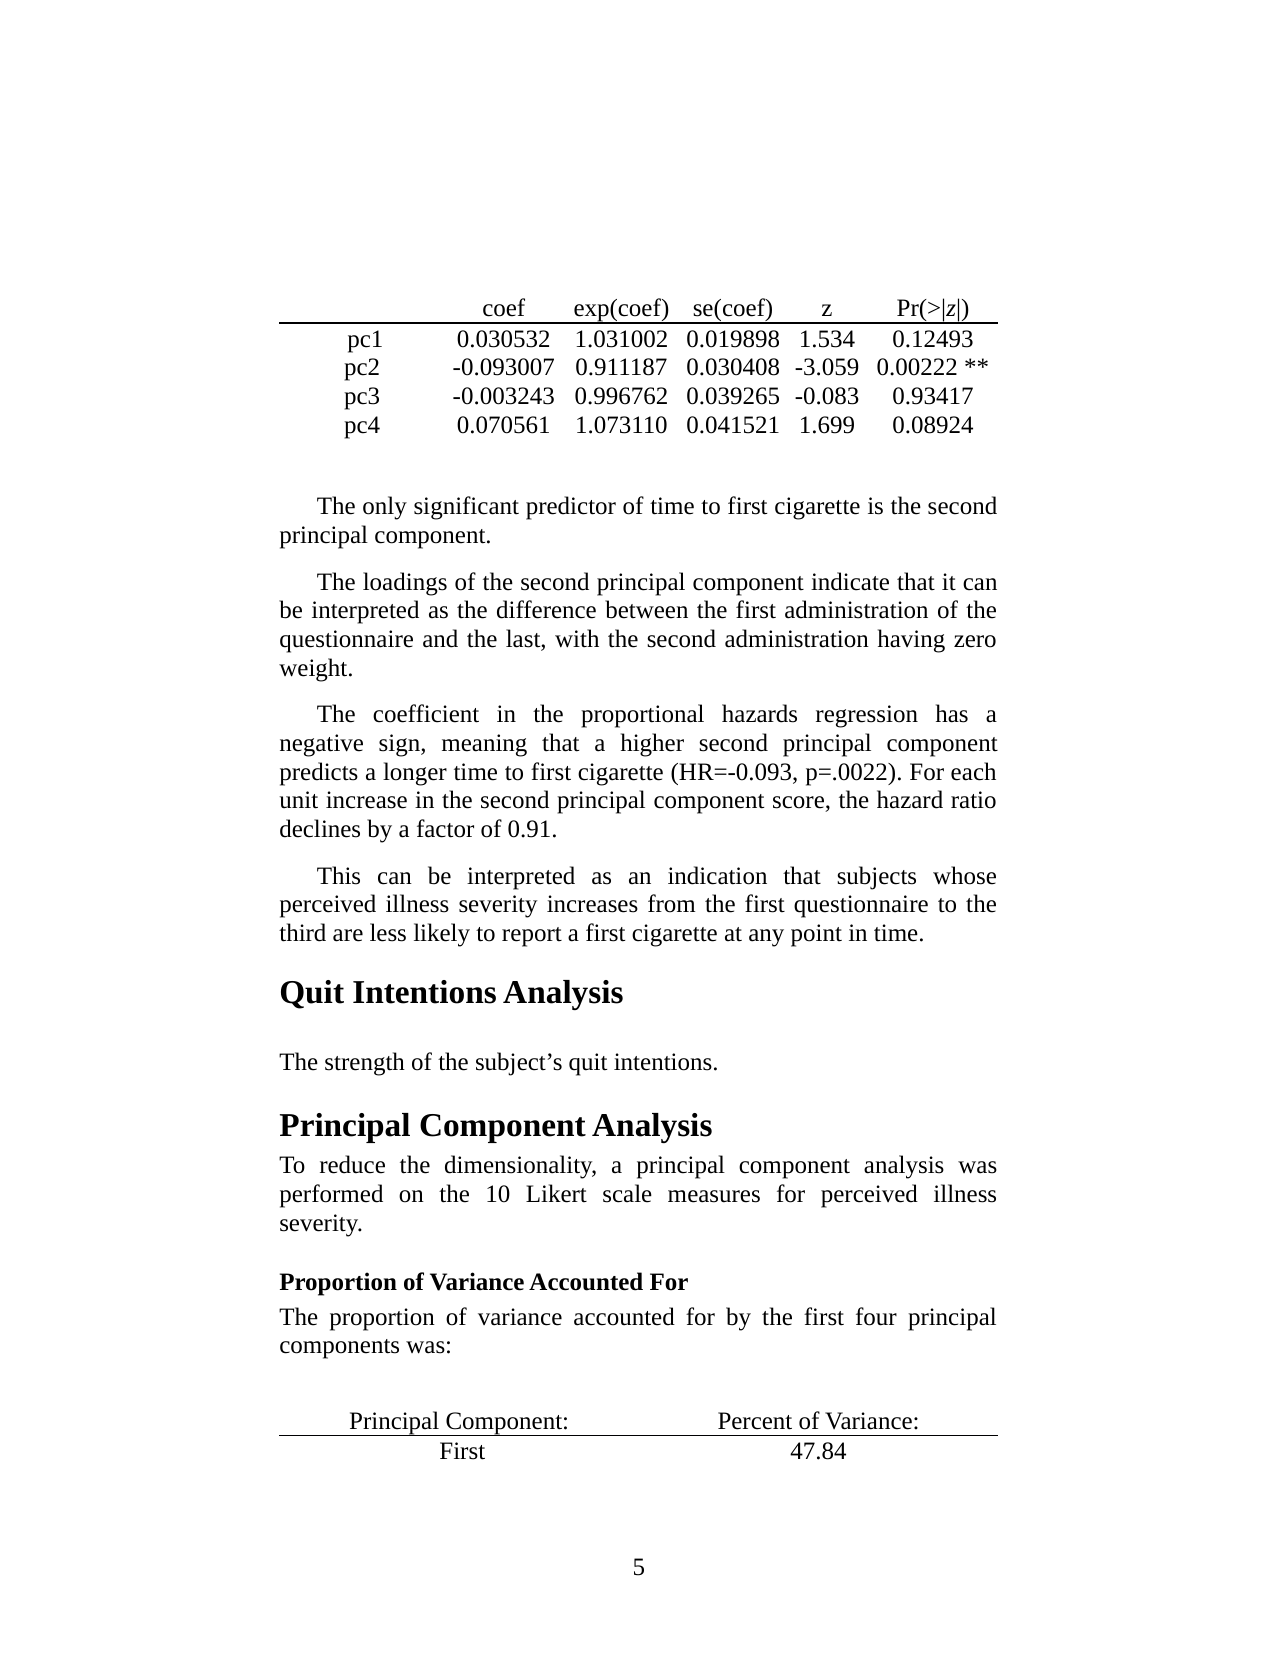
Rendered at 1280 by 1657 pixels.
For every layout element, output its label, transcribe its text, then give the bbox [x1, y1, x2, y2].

text The proportion of variance accounted for by the first four principal components was: [279, 1302, 998, 1359]
table_cell -0.003243 [445, 381, 562, 410]
text The strength of the subject’s quit intentions. [279, 1047, 998, 1076]
table_header se(coef) [680, 293, 786, 322]
text To reduce the dimensionality, a principal component analysis was performed on the 10 Likert scale measures for perceived illness severity. [279, 1150, 998, 1237]
table_cell 0.12493 [868, 324, 998, 352]
table_cell 47.84 [639, 1436, 998, 1465]
table_cell 0.041521 [680, 410, 786, 439]
table_cell pc4 [279, 410, 445, 439]
table_header Pr(>|z|) [868, 293, 998, 322]
subtitle Proportion of Variance Accounted For [279, 1267, 998, 1296]
table_cell 0.030532 [445, 324, 562, 352]
table_cell 0.019898 [680, 324, 786, 352]
table_header coef [445, 293, 562, 322]
table_cell pc2 [279, 353, 445, 381]
table_cell 0.93417 [868, 381, 998, 410]
text The loadings of the second principal component indicate that it can be interpreted as the difference between the first administration of the questionnaire and the last, with the second administration having zero weight. [279, 567, 998, 682]
table_cell -0.093007 [445, 353, 562, 381]
table_cell 0.08924 [868, 410, 998, 439]
text The only significant predictor of time to first cigarette is the second principal component. [279, 491, 998, 549]
table_header Percent of Variance: [639, 1406, 998, 1434]
table_header z [786, 293, 868, 322]
table_cell 0.00222 ** [868, 353, 998, 381]
table_cell 0.996762 [562, 381, 680, 410]
table_cell 0.039265 [680, 381, 786, 410]
table_cell 0.030408 [680, 353, 786, 381]
table_cell 1.031002 [562, 324, 680, 352]
subtitle Quit Intentions Analysis [279, 972, 998, 1010]
subtitle Principal Component Analysis [279, 1106, 998, 1144]
table_cell -3.059 [786, 353, 868, 381]
text The coefficient in the proportional hazards regression has a negative sign, meaning that a higher second principal component predicts a longer time to first cigarette (HR=-0.093, p=.0022). For each unit increase in the second principal component score, the hazard ratio declines by a factor of 0.91. [279, 699, 998, 843]
table_cell 0.911187 [562, 353, 680, 381]
table_cell 1.073110 [562, 410, 680, 439]
table_cell First [279, 1436, 638, 1465]
table_cell -0.083 [786, 381, 868, 410]
table_header exp(coef) [562, 293, 680, 322]
text This can be interpreted as an indication that subjects whose perceived illness severity increases from the first questionnaire to the third are less likely to report a first cigarette at any point in time. [279, 861, 998, 947]
table_cell pc1 [279, 324, 445, 352]
table_header [279, 293, 445, 322]
table_cell 1.699 [786, 410, 868, 439]
table_cell 0.070561 [445, 410, 562, 439]
table_cell 1.534 [786, 324, 868, 352]
table_cell pc3 [279, 381, 445, 410]
table_header Principal Component: [279, 1406, 638, 1434]
